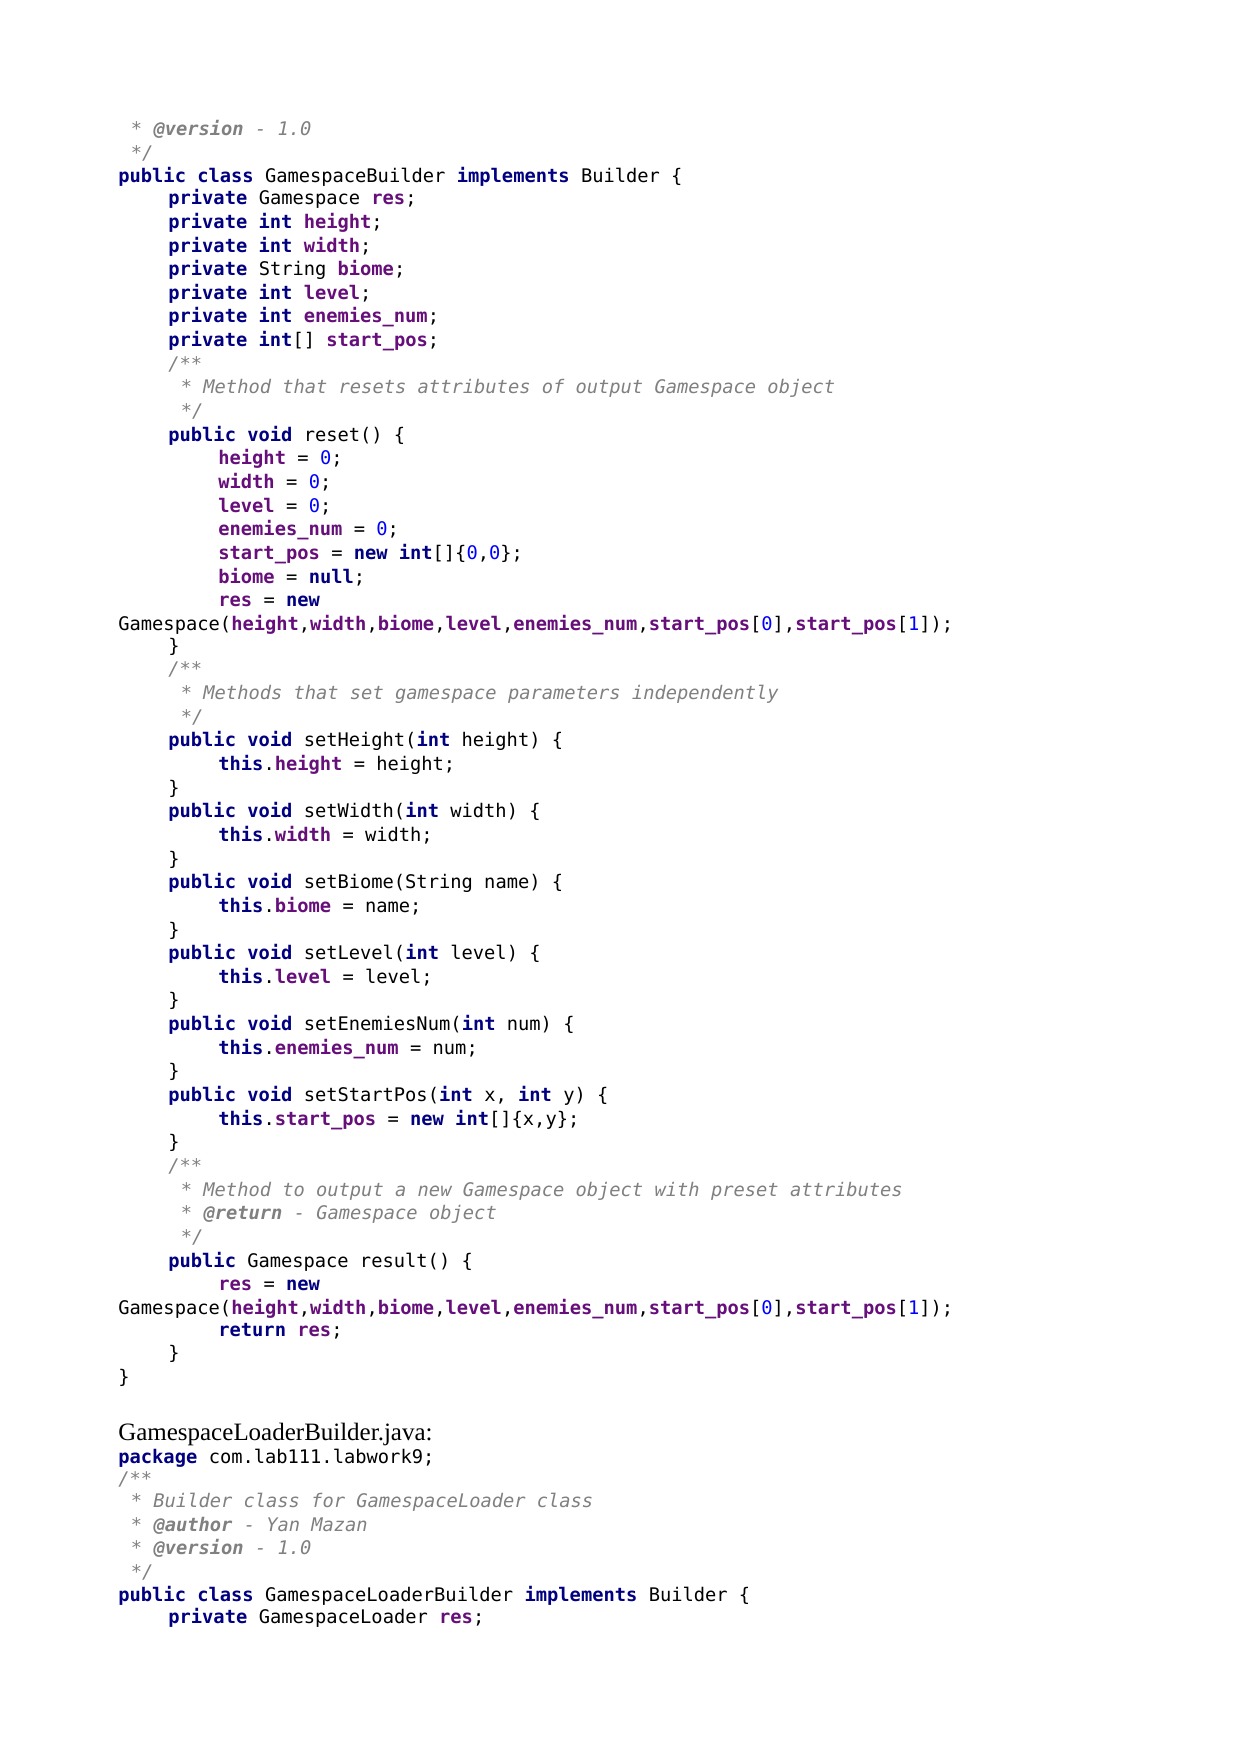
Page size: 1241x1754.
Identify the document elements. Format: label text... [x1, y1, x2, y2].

text * @author - Yan Mazan [118, 1513, 1122, 1537]
text public void setEnemiesNum(int num) { [118, 1013, 1122, 1037]
text private int height; [118, 211, 1122, 234]
text public class GamespaceLoaderBuilder implements Builder { [118, 1584, 1122, 1606]
text * Method to output a new Gamespace object with preset attributes [118, 1179, 1122, 1202]
text level = 0; [118, 495, 1122, 518]
text } [118, 918, 1122, 942]
text package com.lab111.labwork9; [118, 1446, 1122, 1468]
text res = new Gamespace(height,width,biome,level,enemies_num,start_pos[0],start_pos[1]); [118, 1273, 1122, 1319]
text private Gamespace res; [118, 187, 1122, 211]
text public void setStartPos(int x, int y) { [118, 1084, 1122, 1108]
text private int enemies_num; [118, 306, 1122, 329]
text /** [118, 353, 1122, 376]
text return res; [118, 1319, 1122, 1342]
text * Builder class for GamespaceLoader class [118, 1490, 1122, 1513]
text public class GamespaceBuilder implements Builder { [118, 165, 1122, 187]
text } [118, 1060, 1122, 1084]
text public void reset() { [118, 424, 1122, 447]
text private GamespaceLoader res; [118, 1606, 1122, 1630]
text * @version - 1.0 [118, 1537, 1122, 1561]
text public void setLevel(int level) { [118, 942, 1122, 966]
text } [118, 848, 1122, 871]
text * @version - 1.0 [118, 118, 1122, 142]
text private String biome; [118, 258, 1122, 282]
text } [118, 1366, 1122, 1388]
text private int level; [118, 282, 1122, 306]
text } [118, 989, 1122, 1013]
text */ [118, 706, 1122, 729]
text * @return - Gamespace object [118, 1202, 1122, 1226]
text private int width; [118, 234, 1122, 258]
text width = 0; [118, 471, 1122, 495]
text private int[] start_pos; [118, 329, 1122, 353]
text /** [118, 658, 1122, 682]
text public void setHeight(int height) { [118, 729, 1122, 753]
text biome = null; [118, 566, 1122, 589]
text GamespaceLoaderBuilder.java: [118, 1417, 1122, 1446]
text } [118, 1342, 1122, 1366]
text */ [118, 1561, 1122, 1584]
text this.level = level; [118, 966, 1122, 989]
text start_pos = new int[]{0,0}; [118, 542, 1122, 566]
text enemies_num = 0; [118, 518, 1122, 542]
text public void setWidth(int width) { [118, 800, 1122, 824]
text } [118, 777, 1122, 800]
text } [118, 635, 1122, 658]
text /** [118, 1155, 1122, 1179]
text this.start_pos = new int[]{x,y}; [118, 1108, 1122, 1131]
text this.height = height; [118, 753, 1122, 777]
text public void setBiome(String name) { [118, 871, 1122, 895]
text this.enemies_num = num; [118, 1037, 1122, 1060]
text /** [118, 1468, 1122, 1490]
text * Method that resets attributes of output Gamespace object [118, 376, 1122, 400]
text height = 0; [118, 447, 1122, 471]
text */ [118, 400, 1122, 424]
text */ [118, 1226, 1122, 1249]
text res = new Gamespace(height,width,biome,level,enemies_num,start_pos[0],start_pos[1]); [118, 589, 1122, 635]
text */ [118, 142, 1122, 165]
text public Gamespace result() { [118, 1249, 1122, 1273]
text } [118, 1131, 1122, 1155]
text this.width = width; [118, 824, 1122, 848]
text this.biome = name; [118, 895, 1122, 918]
text * Methods that set gamespace parameters independently [118, 682, 1122, 706]
